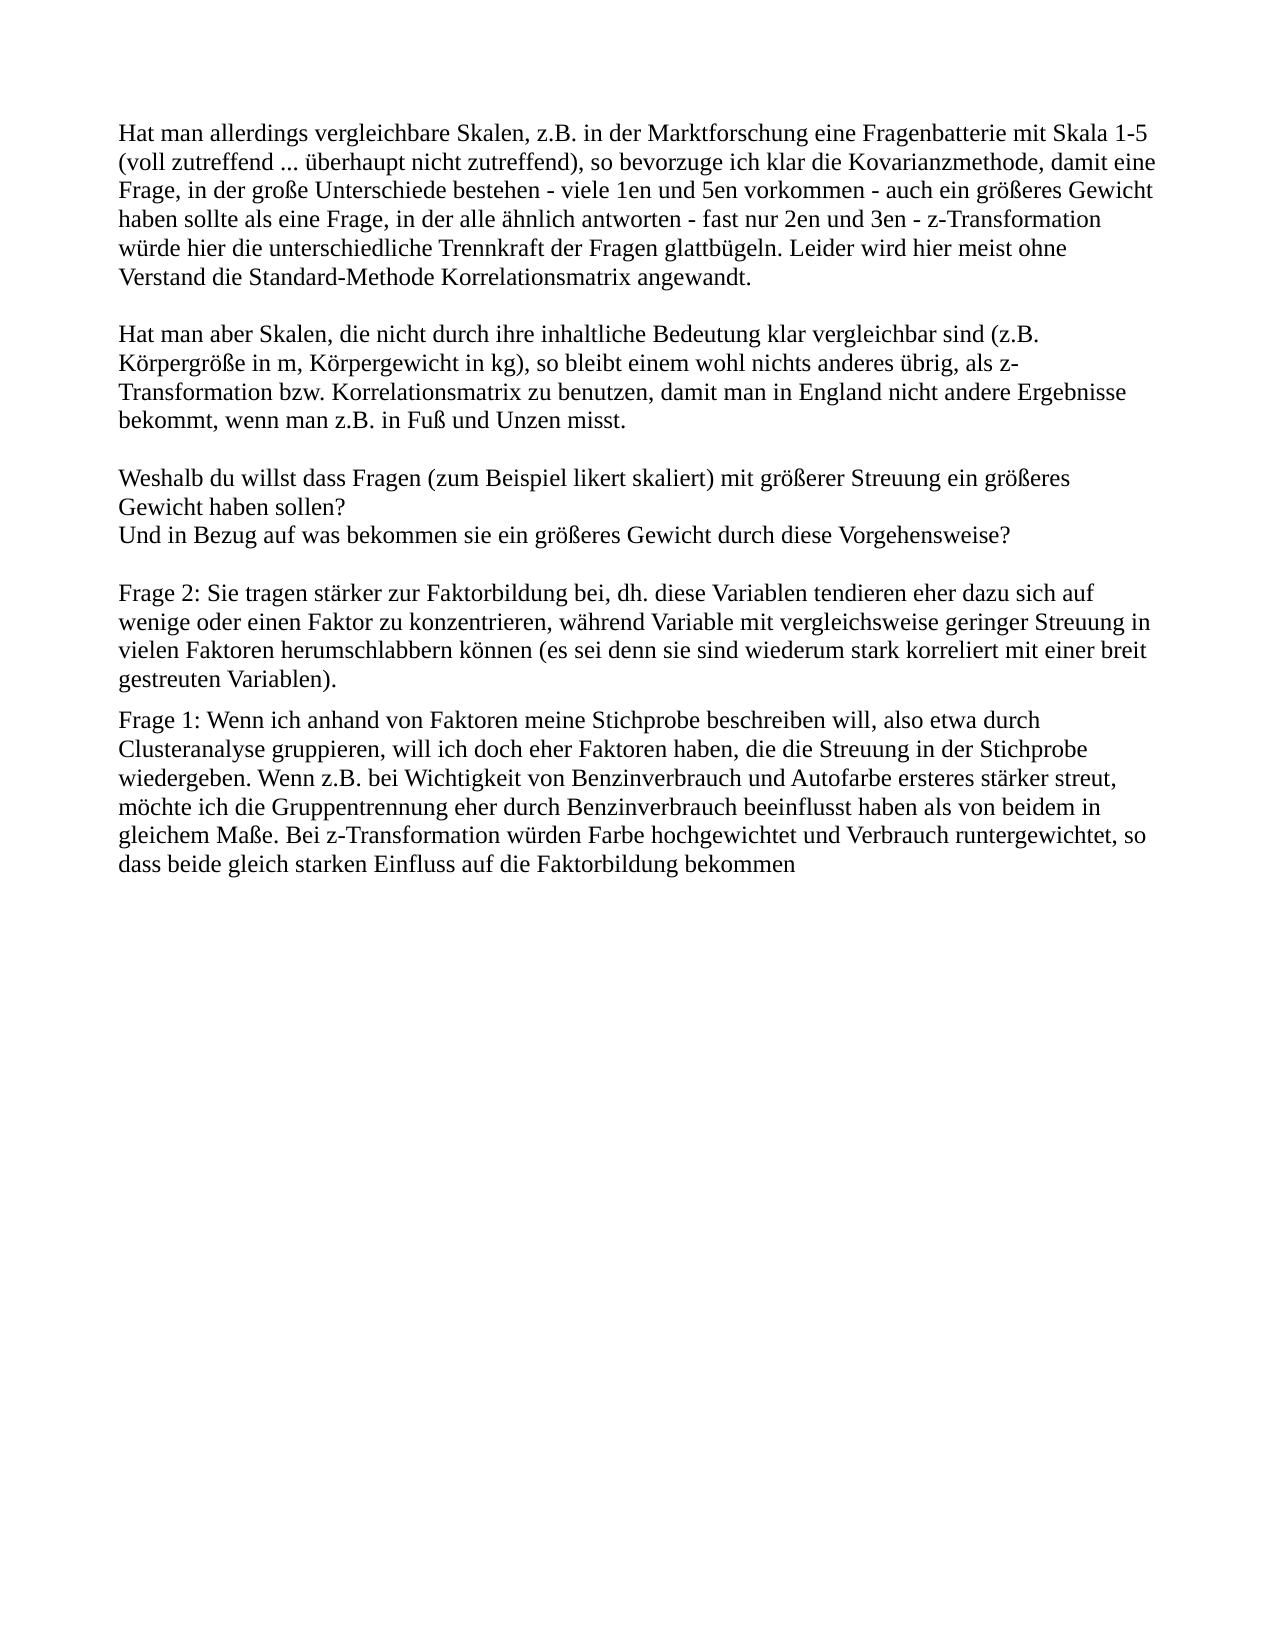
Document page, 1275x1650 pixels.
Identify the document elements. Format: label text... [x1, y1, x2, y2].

text Frage 2: Sie tragen stärker zur Faktorbildung bei, dh. diese Variablen tendieren eher dazu sich auf wenige oder einen Faktor zu konzentrieren, während Variable mit vergleichsweise geringer Streuung in vielen Faktoren herumschlabbern können (es sei denn sie sind wiederum stark korreliert mit einer breit gestreuten Variablen). [118, 578, 1157, 693]
text Und in Bezug auf was bekommen sie ein größeres Gewicht durch diese Vorgehensweise? [118, 521, 1157, 549]
text Hat man allerdings vergleichbare Skalen, z.B. in der Marktforschung eine Fragenbatterie mit Skala 1-5 (voll zutreffend ... überhaupt nicht zutreffend), so bevorzuge ich klar die Kovarianzmethode, damit eine Frage, in der große Unterschiede bestehen - viele 1en und 5en vorkommen - auch ein größeres Gewicht haben sollte als eine Frage, in der alle ähnlich antworten - fast nur 2en und 3en - z-Transformation würde hier die unterschiedliche Trennkraft der Fragen glattbügeln. Leider wird hier meist ohne Verstand die Standard-Methode Korrelationsmatrix angewandt. [118, 118, 1157, 291]
text Weshalb du willst dass Fragen (zum Beispiel likert skaliert) mit größerer Streuung ein größeres Gewicht haben sollen? [118, 463, 1157, 521]
text Frage 1: Wenn ich anhand von Faktoren meine Stichprobe beschreiben will, also etwa durch Clusteranalyse gruppieren, will ich doch eher Faktoren haben, die die Streuung in der Stichprobe wiedergeben. Wenn z.B. bei Wichtigkeit von Benzinverbrauch und Autofarbe ersteres stärker streut, möchte ich die Gruppentrennung eher durch Benzinverbrauch beeinflusst haben als von beidem in gleichem Maße. Bei z-Transformation würden Farbe hochgewichtet und Verbrauch runtergewichtet, so dass beide gleich starken Einfluss auf die Faktorbildung bekommen [118, 706, 1157, 878]
text Hat man aber Skalen, die nicht durch ihre inhaltliche Bedeutung klar vergleichbar sind (z.B. Körpergröße in m, Körpergewicht in kg), so bleibt einem wohl nichts anderes übrig, als z-Transformation bzw. Korrelationsmatrix zu benutzen, damit man in England nicht andere Ergebnisse bekommt, wenn man z.B. in Fuß und Unzen misst. [118, 319, 1157, 434]
